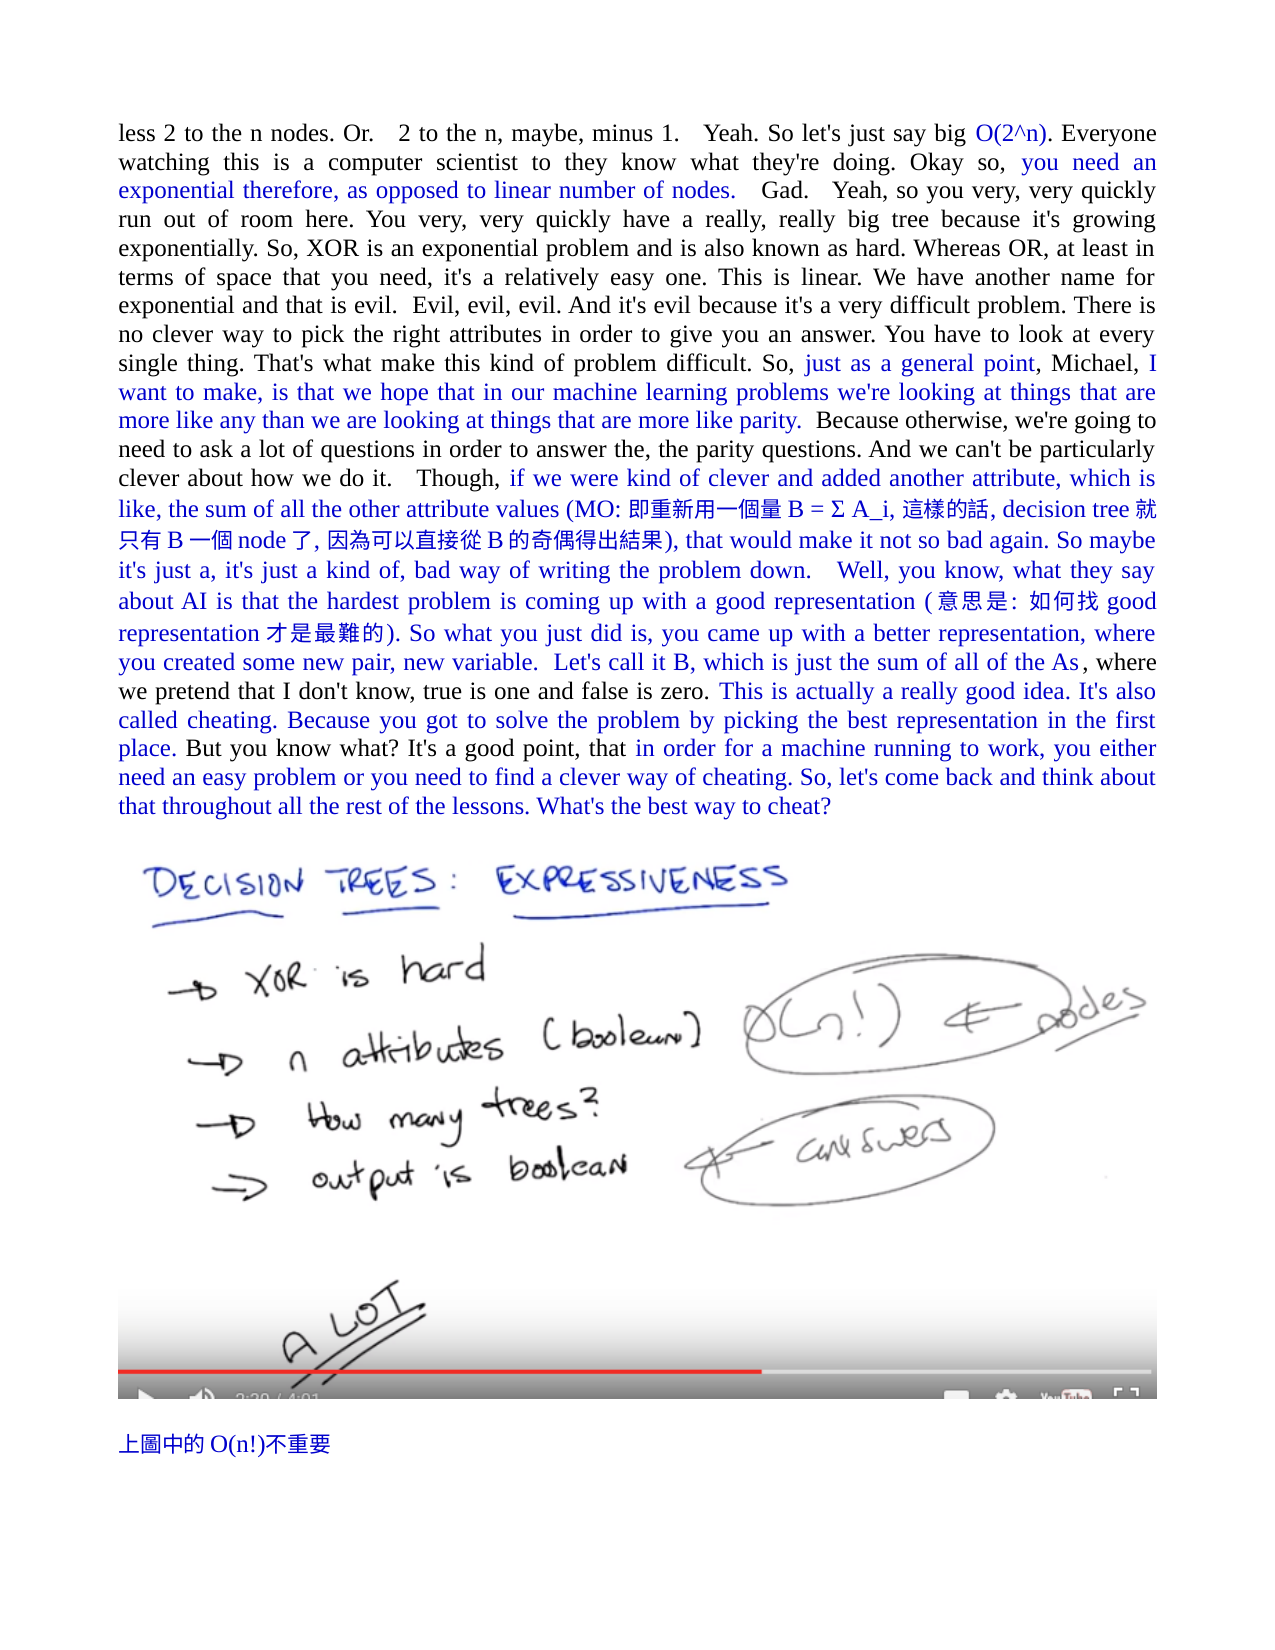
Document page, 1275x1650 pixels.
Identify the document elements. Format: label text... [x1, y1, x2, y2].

text 上圖中的O(n!)不重要 [118, 1427, 1157, 1459]
text 18. So, we saw before when we looked at AND and OR versus XOR that in the case of AND and OR we only needed two nodes but in the case of XOR we needed three. The difference between two and three is not that big, but it actually does turn out to be big if you start thinking about having more than simply two attributes. So, let's look at generalized versions of OR and generalized versions of XOR and see if we can see how the size of the decision tree grows differently. So in the case of an n version of OR. That is we have n attributes as opposed to just two. We might call that the any function. That is a function were any of the variables are true then the output is true. We can see that the decision tree for that has a very particular and kind of interesting form. Any ideas Michael about what that decision tree looks like? So, well. So going off of the way you described OR in the two case. We can start with that. And you. You pick Pick one of the variables. And if its true then yeah. Any of them is true since the leaf is true. What happens if its false? Well, then we have to check what everything that's left. [LAUGH] So then we move on to one of the other attributes like A2. mm hm. And again, if it's true, it's true and if it's false then we don't know. Look at A3. Good idea. This could take some time. Yes, oh that was actually an interesting point. Let's say if there were only three, we would be done. Right? Right. But wait, what if there were five? Then we need one more node. What if there were n? Then we need n minus 4 more nodes. Right, so what you end up with in this case is a nice little structure around the decision tree. And how many nodes do we need? Looks like one for each attribute, so that would be n. n nodes, exactly right. So we have a term for this sort of thing, the size of the decision tree is, in fact, linear. In n. And that's for any. Now what about an n version of XOR? Mm. So XOR is, if one is true but the other one's not true then it's true. And if they're both true. Yeah I don't. It's not clear headed. Generalize that. So why not hmm. So, while the usual general version of this we like to think of as parity. All parity is a way of counting, so there's usual two forms of parity that we worry about. Either even parity or odd parity. So let's pick one, it doesn't matter. Let's say. Odd. I like that, we'll do odd parity. And all that works out to be in this case is, if the number of attributes that are true is an odd number, then the output of the function is true, otherwise it's false (這其實是對n-XOR的定義). Got it? Got it. Okay, so, how would we make that decision tree work? Ooh. Well, we got to split on something and there all the same, so let's split on A1 again. Okay. So what do we do if A1 is true, versus being false. We don't know much if A1 is true. We have to look at everybody else. Right. So let's look at A2. What if A2 is true versus false? Well if A1 and A2 are true then, then the output is going to be whatever the parity of all the remaining variables are. So you still have to do that. Uh-huh, yup. And I'm already running out of room, so let's pretend there's only three variables. What's the output? [LAUGH] All right, so the far left. Is there's three trues which is odd so the output is true. Yep. The next leaf over, only two trues. A1 is true, A2 is true, but A3 is false, so that's two trues which is is even so the answer's false. Um-huh. Is this going to, is this pattern continuing? Now we've got. No, so then it's false again because we've got two trues and a false to get to the next leaf. Mm-hm. And we've got one true to get to the next leaf so that's true. Oh, that looks like XOR. It looks just like XOR. In fact, each one of these sub trees is kind of a version of XOR isn't it? Now what we have is, we have to do the same thing on the right. So we gotta redo A2, and we're going to be in the same situation before. And we're going to start drawing on top of each other because. [LAUGH] there's just not enough room. Hm, so, what's the answer to the one on the very right. Where all of them is false. All of them are false. So that's, an even number of trues. Zero is even. So that's false. Okay, so in the case where only A3 is true, it's true and we just keep going on and on and on again. Now imagine what would happen, in fact let me ask you Michael, what would happen if we had four attributes instead of three. Then we would be really tired of this game. Yes, and I am already tired of this game so the question is, can you. We get a whole another, a whole other level of this tree. Yep. We have the, it just goes on and on and on and nobody wants to think about it anymore. [LAUGH] So, how many nodes do you think there are? Well, for three there was one, two, three, four, five, six, seven. Which seems suspiciously like one less than the power of two. Mm-hm. And that is exactly right. You need more or less 2 to the n nodes. Or. 2 to the n, maybe, minus 1. Yeah. So let's just say big O(2^n). Everyone watching this is a computer scientist to they know what they're doing. Okay so, you need an exponential therefore, as opposed to linear number of nodes. Gad. Yeah, so you very, very quickly run out of room here. You very, very quickly have a really, really big tree because it's growing exponentially. So, XOR is an exponential problem and is also known as hard. Whereas OR, at least in terms of space that you need, it's a relatively easy one. This is linear. We have another name for exponential and that is evil. Evil, evil, evil. And it's evil because it's a very difficult problem. There is no clever way to pick the right attributes in order to give you an answer. You have to look at every single thing. That's what make this kind of problem difficult. So, just as a general point, Michael, I want to make, is that we hope that in our machine learning problems we're looking at things that are more like any than we are looking at things that are more like parity. Because otherwise, we're going to need to ask a lot of questions in order to answer the, the parity questions. And we can't be particularly clever about how we do it. Though, if we were kind of clever and added another attribute, which is like, the sum of all the other attribute values (MO: 即重新用一個量B = Σ A_i, 這樣的話, decision tree就只有B一個node了, 因為可以直接從B的奇偶得出結果), that would make it not so bad again. So maybe it's just a, it's just a kind of, bad way of writing the problem down. Well, you know, what they say about AI is that the hardest problem is coming up with a good representation (意思是: 如何找good representation才是最難的). So what you just did is, you came up with a better representation, where you created some new pair, new variable. Let's call it B, which is just the sum of all of the As, where we pretend that I don't know, true is one and false is zero. This is actually a really good idea. It's also called cheating. Because you got to solve the problem by picking the best representation in the first place. But you know what? It's a good point, that in order for a machine running to work, you either need an easy problem or you need to find a clever way of cheating. So, let's come back and think about that throughout all the rest of the lessons. What's the best way to cheat? [118, 118, 1157, 820]
picture [118, 848, 1157, 1399]
